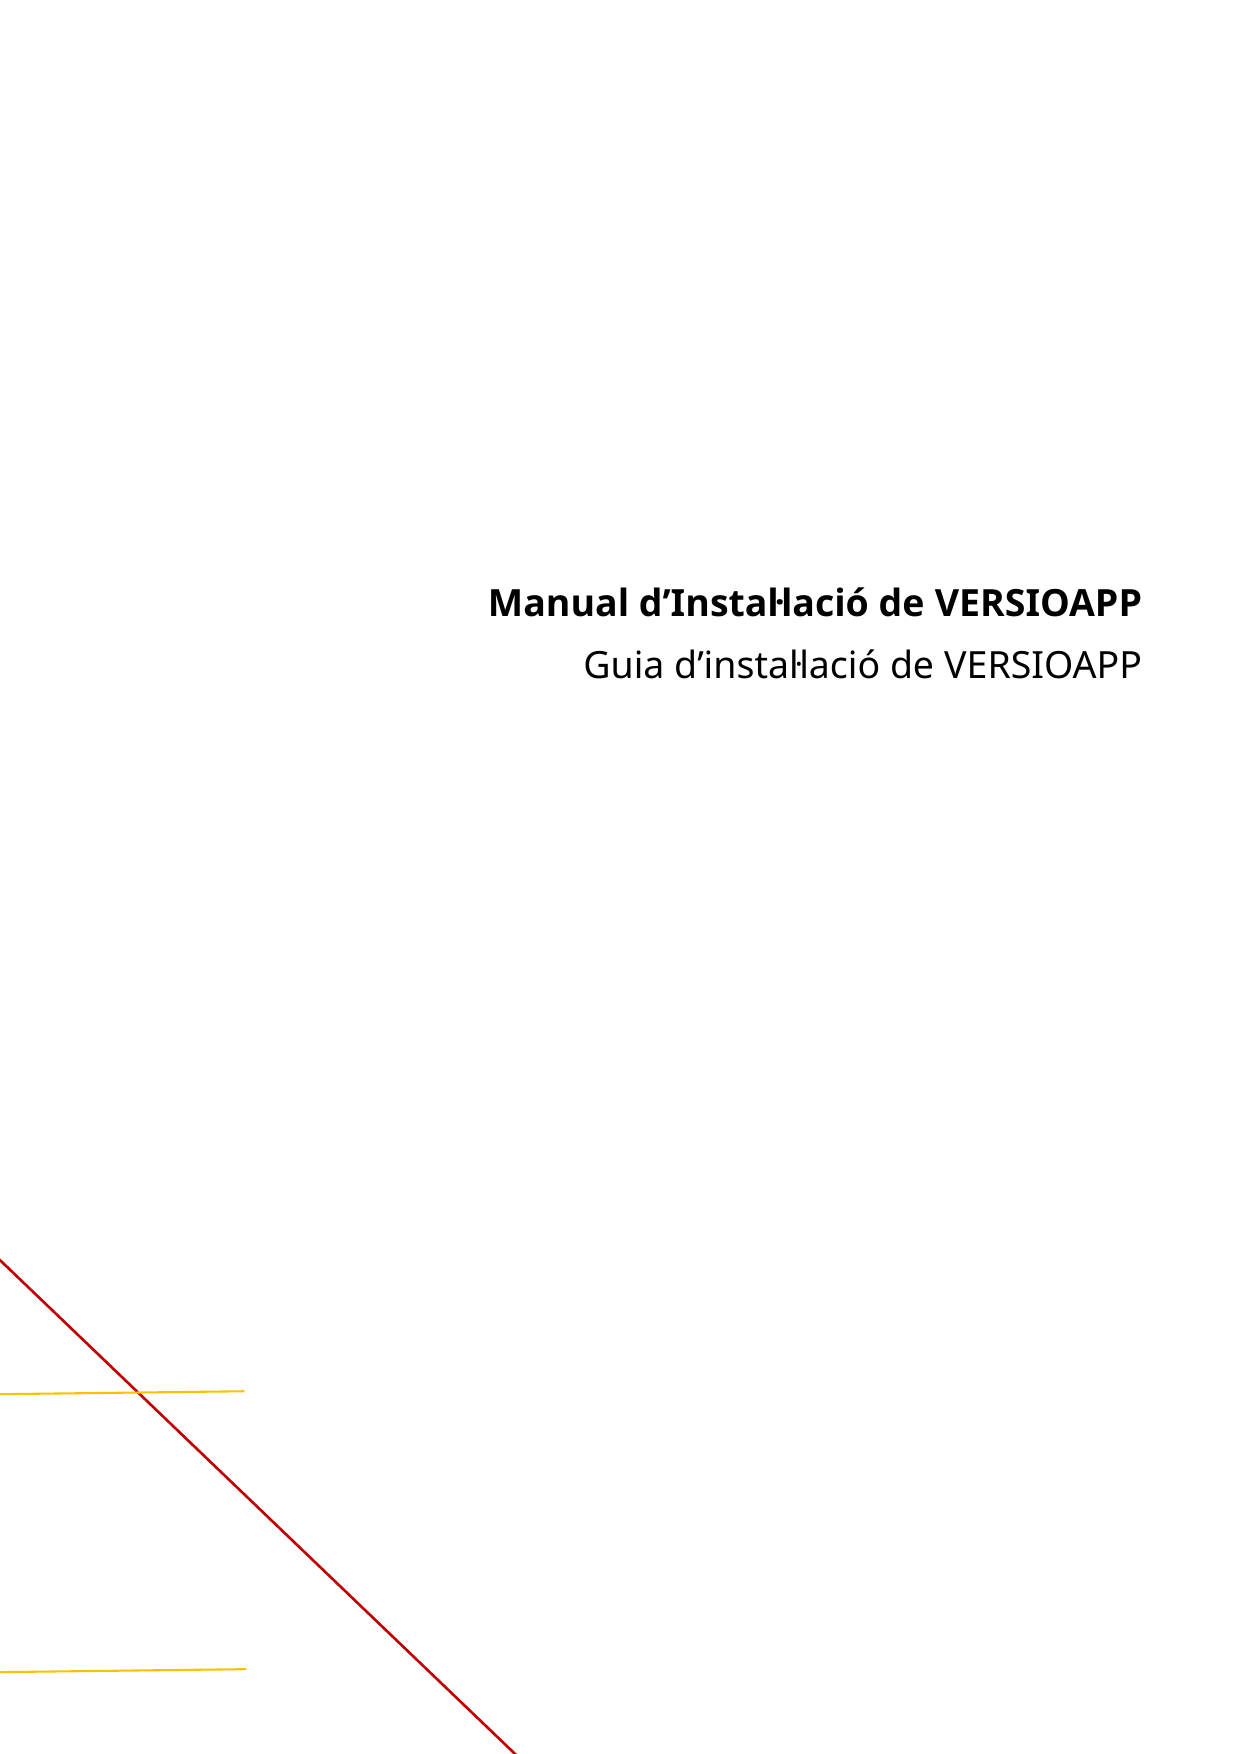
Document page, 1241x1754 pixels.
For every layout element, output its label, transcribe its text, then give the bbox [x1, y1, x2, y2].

text Manual d’Instal·lació de VERSIOAPP [136, 576, 1152, 627]
text Guia d’instal·lació de VERSIOAPP [166, 639, 1152, 690]
